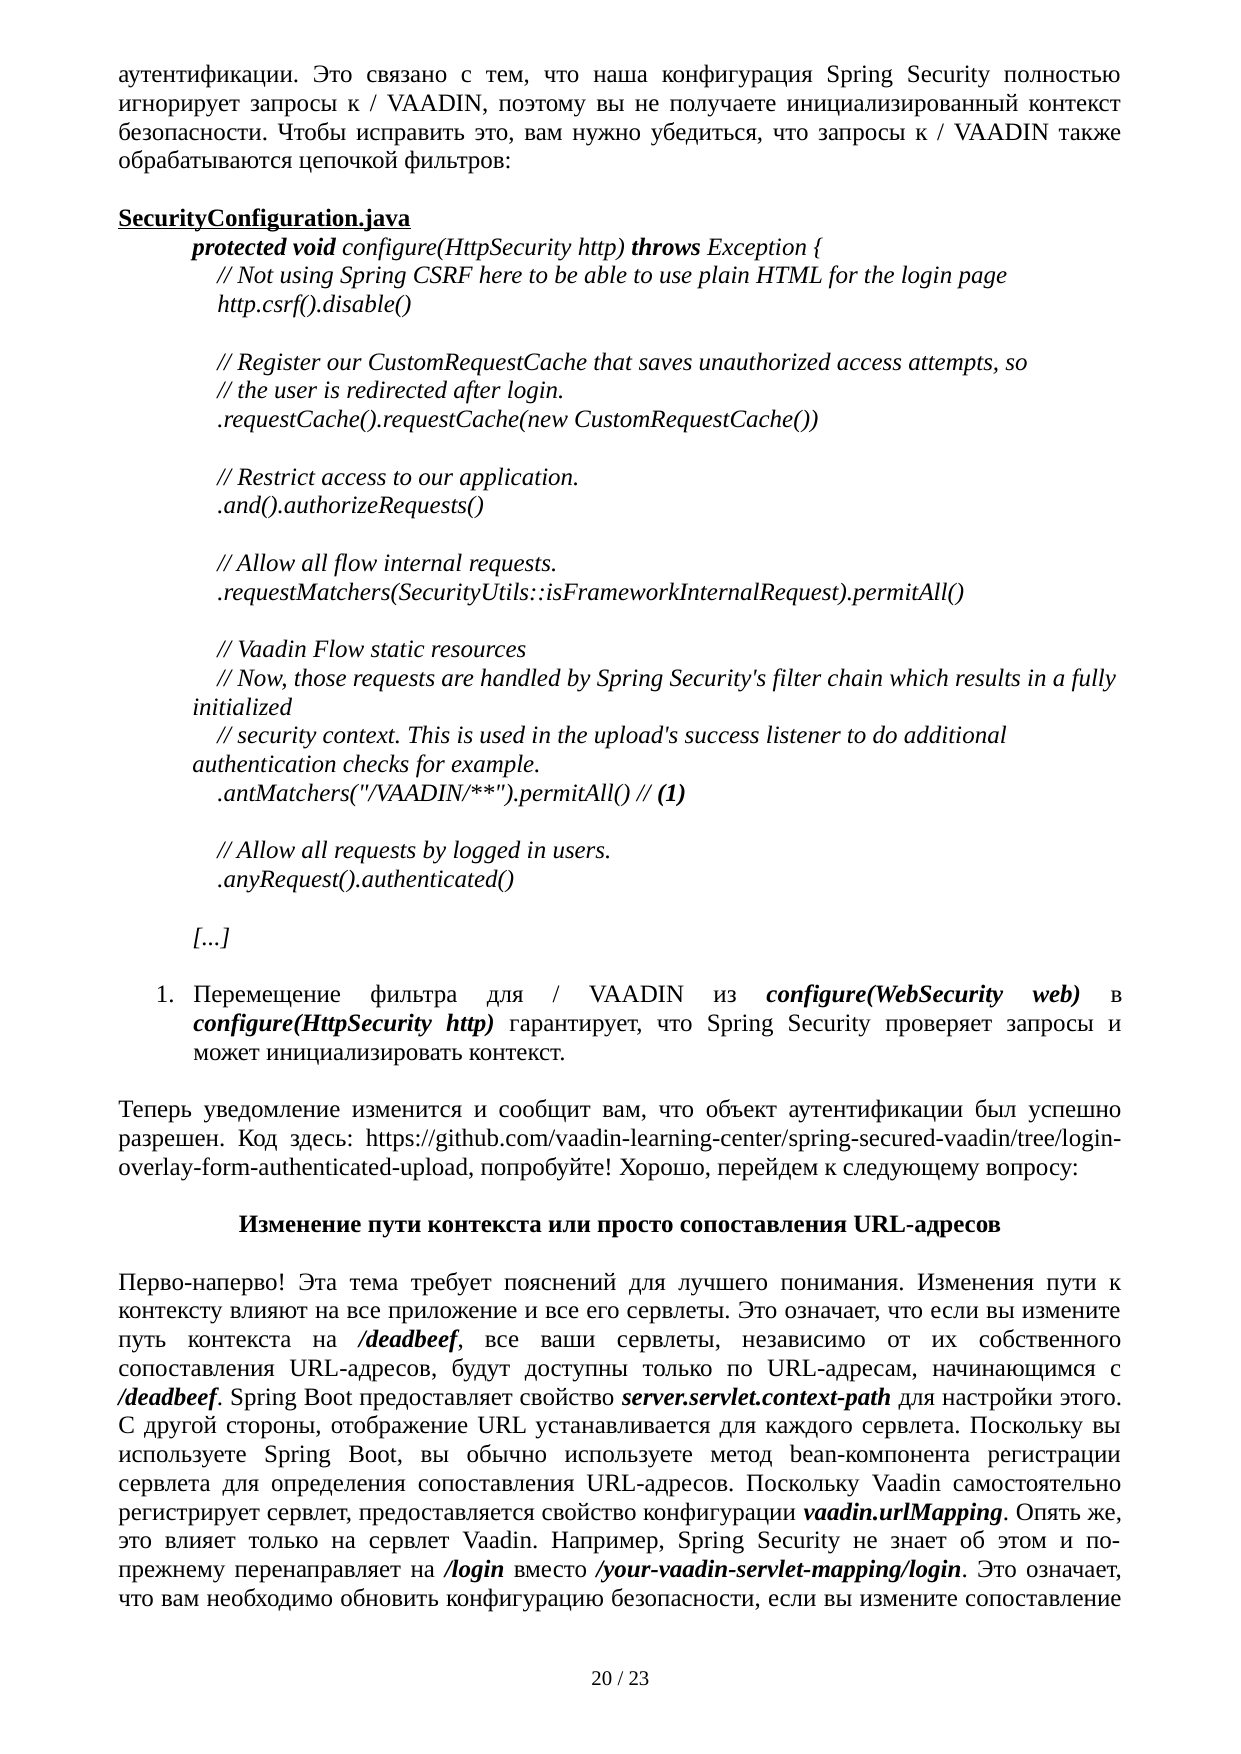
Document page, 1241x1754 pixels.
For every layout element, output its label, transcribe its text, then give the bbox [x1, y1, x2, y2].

text // Vaadin Flow static resources [192, 634, 1122, 663]
text http.csrf().disable() [192, 289, 1122, 318]
text // Now, those requests are handled by Spring Security's filter chain which results in a fully initialized [192, 663, 1122, 720]
text // the user is redirected after login. [192, 375, 1122, 404]
text [...] [192, 922, 1122, 950]
text SecurityConfiguration.java [118, 174, 1122, 232]
text // Not using Spring CSRF here to be able to use plain HTML for the login page [192, 260, 1122, 289]
text Теперь уведомление изменится и сообщит вам, что объект аутентификации был успешно разрешен. Код здесь: https://github.com/vaadin-learning-center/spring-secured-vaadin/tree/login-overlay-form-authenticated-upload, попробуйте! Хорошо, перейдем к следующему вопросу: [118, 1065, 1122, 1180]
text // Register our CustomRequestCache that saves unauthorized access attempts, so [192, 347, 1122, 375]
text .anyRequest().authenticated() [192, 864, 1122, 893]
text .requestMatchers(SecurityUtils::isFrameworkInternalRequest).permitAll() [192, 577, 1122, 605]
text .and().authorizeRequests() [192, 490, 1122, 519]
text Перво-наперво! Эта тема требует пояснений для лучшего понимания. Изменения пути к контексту влияют на все приложение и все его сервлеты. Это означает, что если вы измените путь контекста на /deadbeef, все ваши сервлеты, независимо от их собственного сопоставления URL-адресов, будут доступны только по URL-адресам, начинающимся с /deadbeef. Spring Boot предоставляет свойство server.servlet.context-path для настройки этого. С другой стороны, отображение URL устанавливается для каждого сервлета. Поскольку вы используете Spring Boot, вы обычно используете метод bean-компонента регистрации сервлета для определения сопоставления URL-адресов. Поскольку Vaadin самостоятельно регистрирует сервлет, предоставляется свойство конфигурации vaadin.urlMapping. Опять же, это влияет только на сервлет Vaadin. Например, Spring Security не знает об этом и по-прежнему перенаправляет на /login вместо /your-vaadin-servlet-mapping/login. Это означает, что вам необходимо обновить конфигурацию безопасности, если вы измените сопоставление [118, 1238, 1122, 1612]
text Изменение пути контекста или просто сопоставления URL-адресов [118, 1180, 1122, 1238]
text аутентификации. Это связано с тем, что наша конфигурация Spring Security полностью игнорирует запросы к / VAADIN, поэтому вы не получаете инициализированный контекст безопасности. Чтобы исправить это, вам нужно убедиться, что запросы к / VAADIN также обрабатываются цепочкой фильтров: [118, 59, 1122, 174]
text // Allow all requests by logged in users. [192, 835, 1122, 864]
list Перемещение фильтра для / VAADIN из configure(WebSecurity web) в configure(HttpSecurity http) гарантирует, что Spring Security проверяет запросы и может инициализировать контекст. [156, 979, 1122, 1065]
text protected void configure(HttpSecurity http) throws Exception { [192, 232, 1122, 260]
text // Allow all flow internal requests. [192, 548, 1122, 577]
text // Restrict access to our application. [192, 462, 1122, 490]
text // security context. This is used in the upload's success listener to do additional authentication checks for example. [192, 720, 1122, 778]
text .requestCache().requestCache(new CustomRequestCache()) [192, 404, 1122, 433]
text .antMatchers("/VAADIN/**").permitAll() // (1) [192, 778, 1122, 807]
